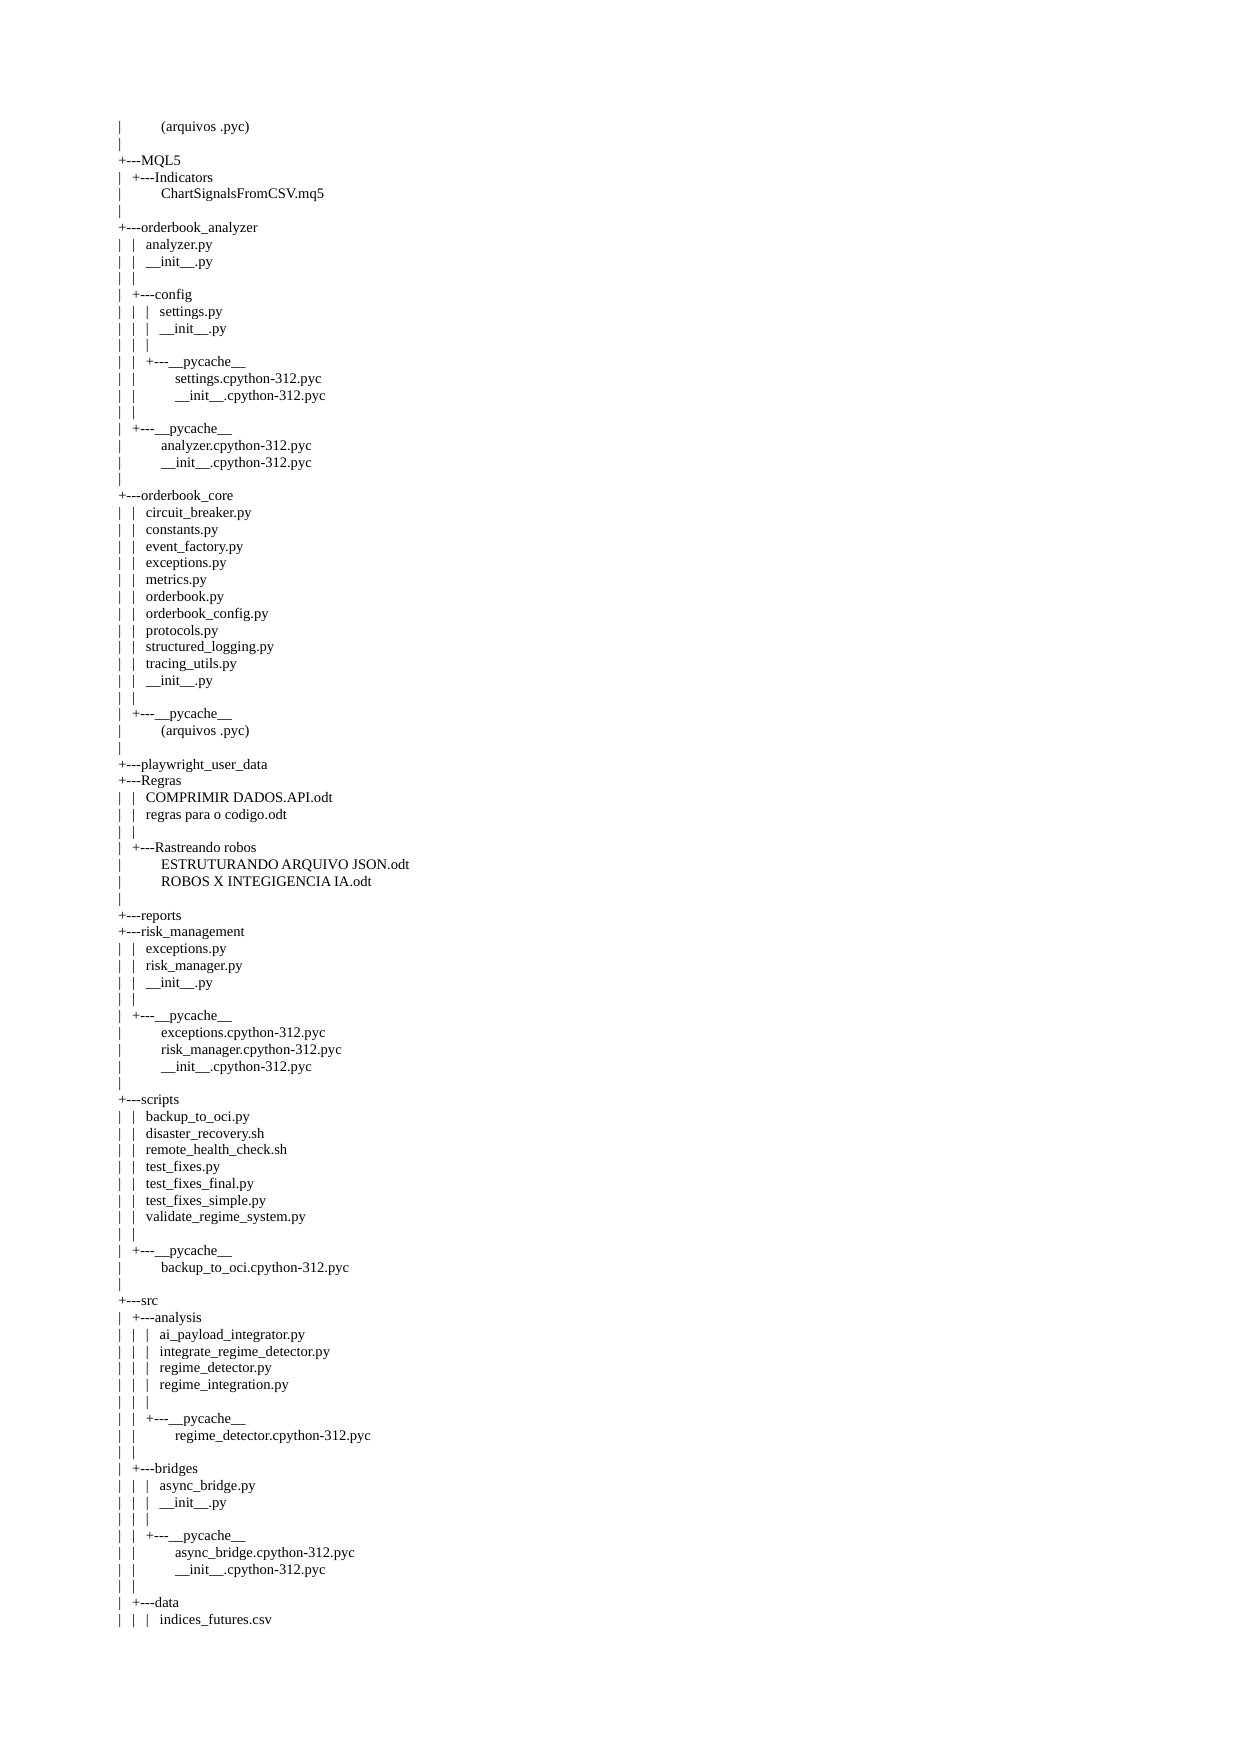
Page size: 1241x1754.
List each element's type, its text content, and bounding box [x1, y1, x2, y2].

text +---Regras [118, 772, 1122, 789]
text | | regras para o codigo.odt [118, 806, 1122, 822]
text | | COMPRIMIR DADOS.API.odt [118, 789, 1122, 806]
text | | [118, 822, 1122, 839]
text | | backup_to_oci.py [118, 1108, 1122, 1124]
text | | +---__pycache__ [118, 353, 1122, 370]
text | +---Rastreando robos [118, 839, 1122, 856]
text | | structured_logging.py [118, 638, 1122, 655]
text | | [118, 1577, 1122, 1594]
text | | risk_manager.py [118, 957, 1122, 973]
text | | exceptions.py [118, 554, 1122, 571]
text | | | ai_payload_integrator.py [118, 1326, 1122, 1342]
text | | analyzer.py [118, 236, 1122, 252]
text | | __init__.cpython-312.pyc [118, 1560, 1122, 1577]
text | | [118, 269, 1122, 286]
text | | __init__.py [118, 672, 1122, 688]
text | | | regime_detector.py [118, 1359, 1122, 1376]
text +---orderbook_analyzer [118, 219, 1122, 236]
text | | | [118, 1510, 1122, 1527]
text | | metrics.py [118, 571, 1122, 588]
text | exceptions.cpython-312.pyc [118, 1024, 1122, 1041]
text | [118, 1074, 1122, 1091]
text | __init__.cpython-312.pyc [118, 453, 1122, 470]
text +---reports [118, 906, 1122, 923]
text +---risk_management [118, 923, 1122, 940]
text | | | settings.py [118, 303, 1122, 319]
text | | [118, 688, 1122, 705]
text +---orderbook_core [118, 487, 1122, 504]
text | | [118, 990, 1122, 1007]
text | analyzer.cpython-312.pyc [118, 437, 1122, 453]
text | [118, 1275, 1122, 1292]
text | [118, 470, 1122, 487]
text | +---__pycache__ [118, 420, 1122, 437]
text | ChartSignalsFromCSV.mq5 [118, 185, 1122, 202]
text | [118, 135, 1122, 152]
text | | | regime_integration.py [118, 1376, 1122, 1393]
text | | __init__.cpython-312.pyc [118, 386, 1122, 403]
text | +---data [118, 1594, 1122, 1611]
text | | +---__pycache__ [118, 1409, 1122, 1426]
text | | +---__pycache__ [118, 1527, 1122, 1544]
text | | remote_health_check.sh [118, 1141, 1122, 1158]
text | | | async_bridge.py [118, 1477, 1122, 1493]
text | | regime_detector.cpython-312.pyc [118, 1426, 1122, 1443]
text | | __init__.py [118, 973, 1122, 990]
text | ESTRUTURANDO ARQUIVO JSON.odt [118, 856, 1122, 873]
text | | exceptions.py [118, 940, 1122, 957]
text | [118, 889, 1122, 906]
text | | | __init__.py [118, 319, 1122, 336]
text | (arquivos .pyc) [118, 722, 1122, 739]
text | [118, 202, 1122, 219]
text | | test_fixes_simple.py [118, 1191, 1122, 1208]
text | (arquivos .pyc) [118, 118, 1122, 135]
text | backup_to_oci.cpython-312.pyc [118, 1258, 1122, 1275]
text | | constants.py [118, 521, 1122, 537]
text | | test_fixes_final.py [118, 1175, 1122, 1191]
text | +---analysis [118, 1309, 1122, 1326]
text | | protocols.py [118, 621, 1122, 638]
text | | | integrate_regime_detector.py [118, 1342, 1122, 1359]
text | | validate_regime_system.py [118, 1208, 1122, 1225]
text | | settings.cpython-312.pyc [118, 370, 1122, 386]
text | | | indices_futures.csv [118, 1611, 1122, 1627]
text | | event_factory.py [118, 537, 1122, 554]
text +---MQL5 [118, 152, 1122, 168]
text | | disaster_recovery.sh [118, 1124, 1122, 1141]
text +---src [118, 1292, 1122, 1309]
text | +---__pycache__ [118, 705, 1122, 722]
text | +---__pycache__ [118, 1242, 1122, 1258]
text | __init__.cpython-312.pyc [118, 1057, 1122, 1074]
text | | orderbook_config.py [118, 604, 1122, 621]
text | | | [118, 1393, 1122, 1409]
text +---playwright_user_data [118, 755, 1122, 772]
text | risk_manager.cpython-312.pyc [118, 1041, 1122, 1057]
text | +---Indicators [118, 168, 1122, 185]
text | | [118, 403, 1122, 420]
text | | orderbook.py [118, 588, 1122, 604]
text | ROBOS X INTEGIGENCIA IA.odt [118, 873, 1122, 889]
text | | tracing_utils.py [118, 655, 1122, 672]
text +---scripts [118, 1091, 1122, 1108]
text | [118, 739, 1122, 755]
text | | async_bridge.cpython-312.pyc [118, 1544, 1122, 1560]
text | | __init__.py [118, 252, 1122, 269]
text | | | [118, 336, 1122, 353]
text | +---__pycache__ [118, 1007, 1122, 1024]
text | +---bridges [118, 1460, 1122, 1477]
text | | [118, 1443, 1122, 1460]
text | | [118, 1225, 1122, 1242]
text | | | __init__.py [118, 1493, 1122, 1510]
text | +---config [118, 286, 1122, 303]
text | | circuit_breaker.py [118, 504, 1122, 521]
text | | test_fixes.py [118, 1158, 1122, 1175]
